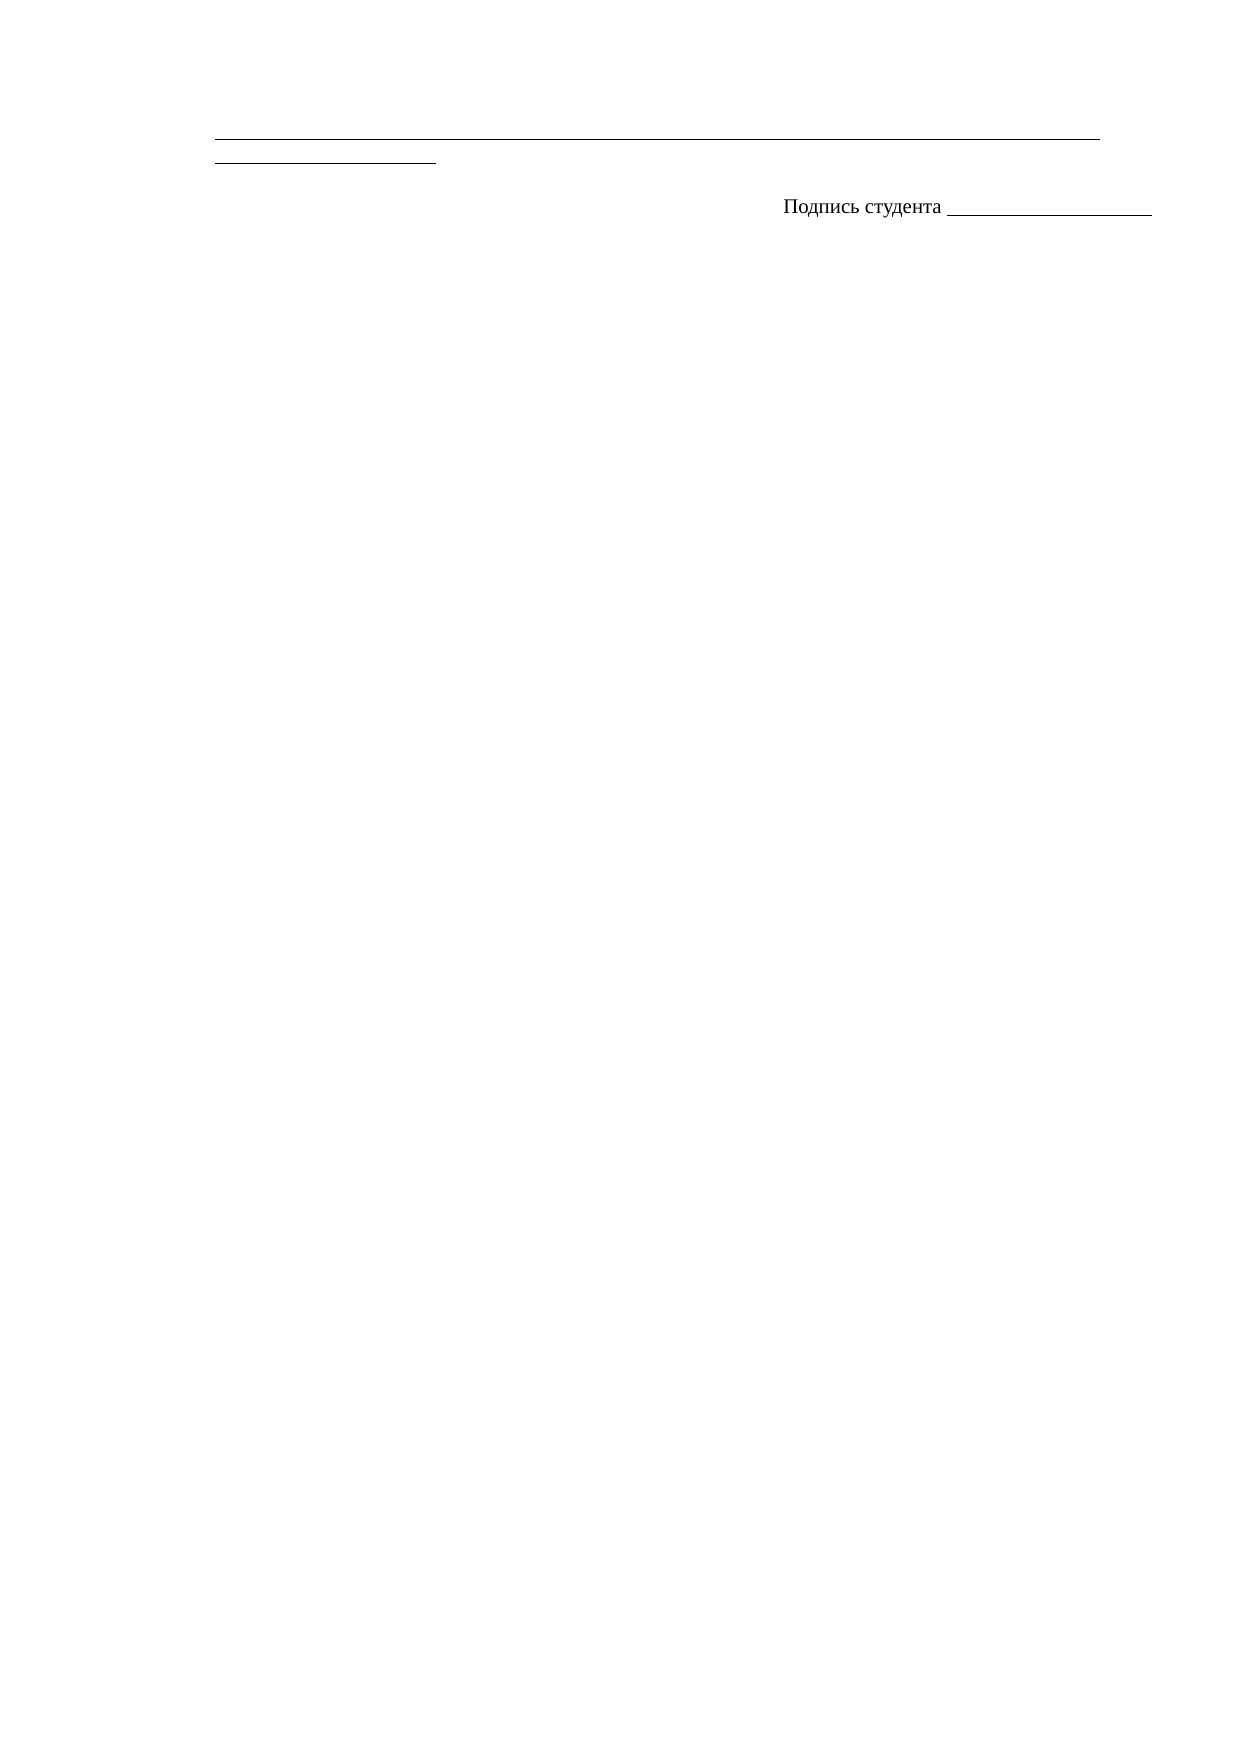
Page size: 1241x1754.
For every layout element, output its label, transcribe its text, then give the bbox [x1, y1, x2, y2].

text [215, 118, 1152, 166]
text Подпись студента [215, 194, 1152, 218]
